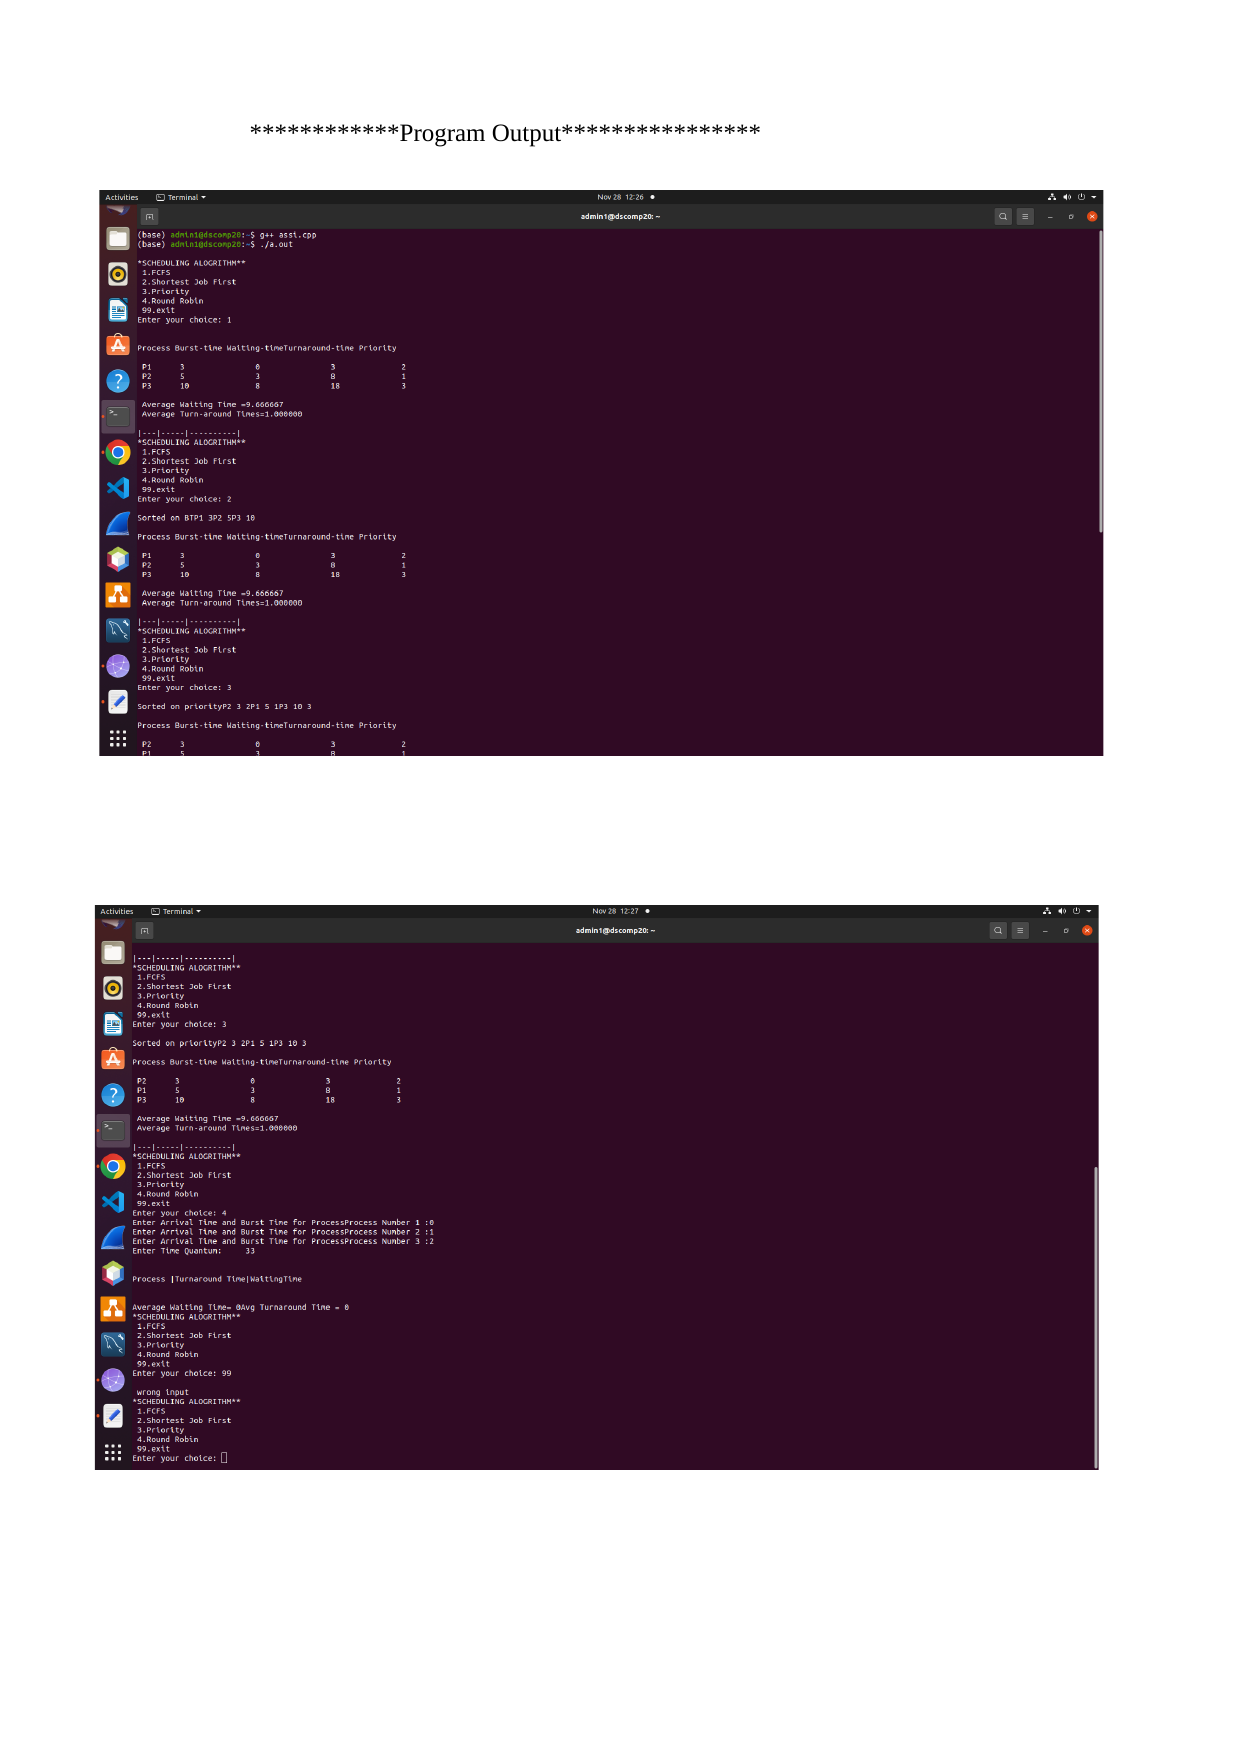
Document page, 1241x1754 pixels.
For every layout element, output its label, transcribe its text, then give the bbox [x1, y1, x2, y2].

picture [99, 190, 1104, 756]
picture [94, 905, 1099, 1470]
text ************Program Output**************** [118, 118, 1122, 147]
